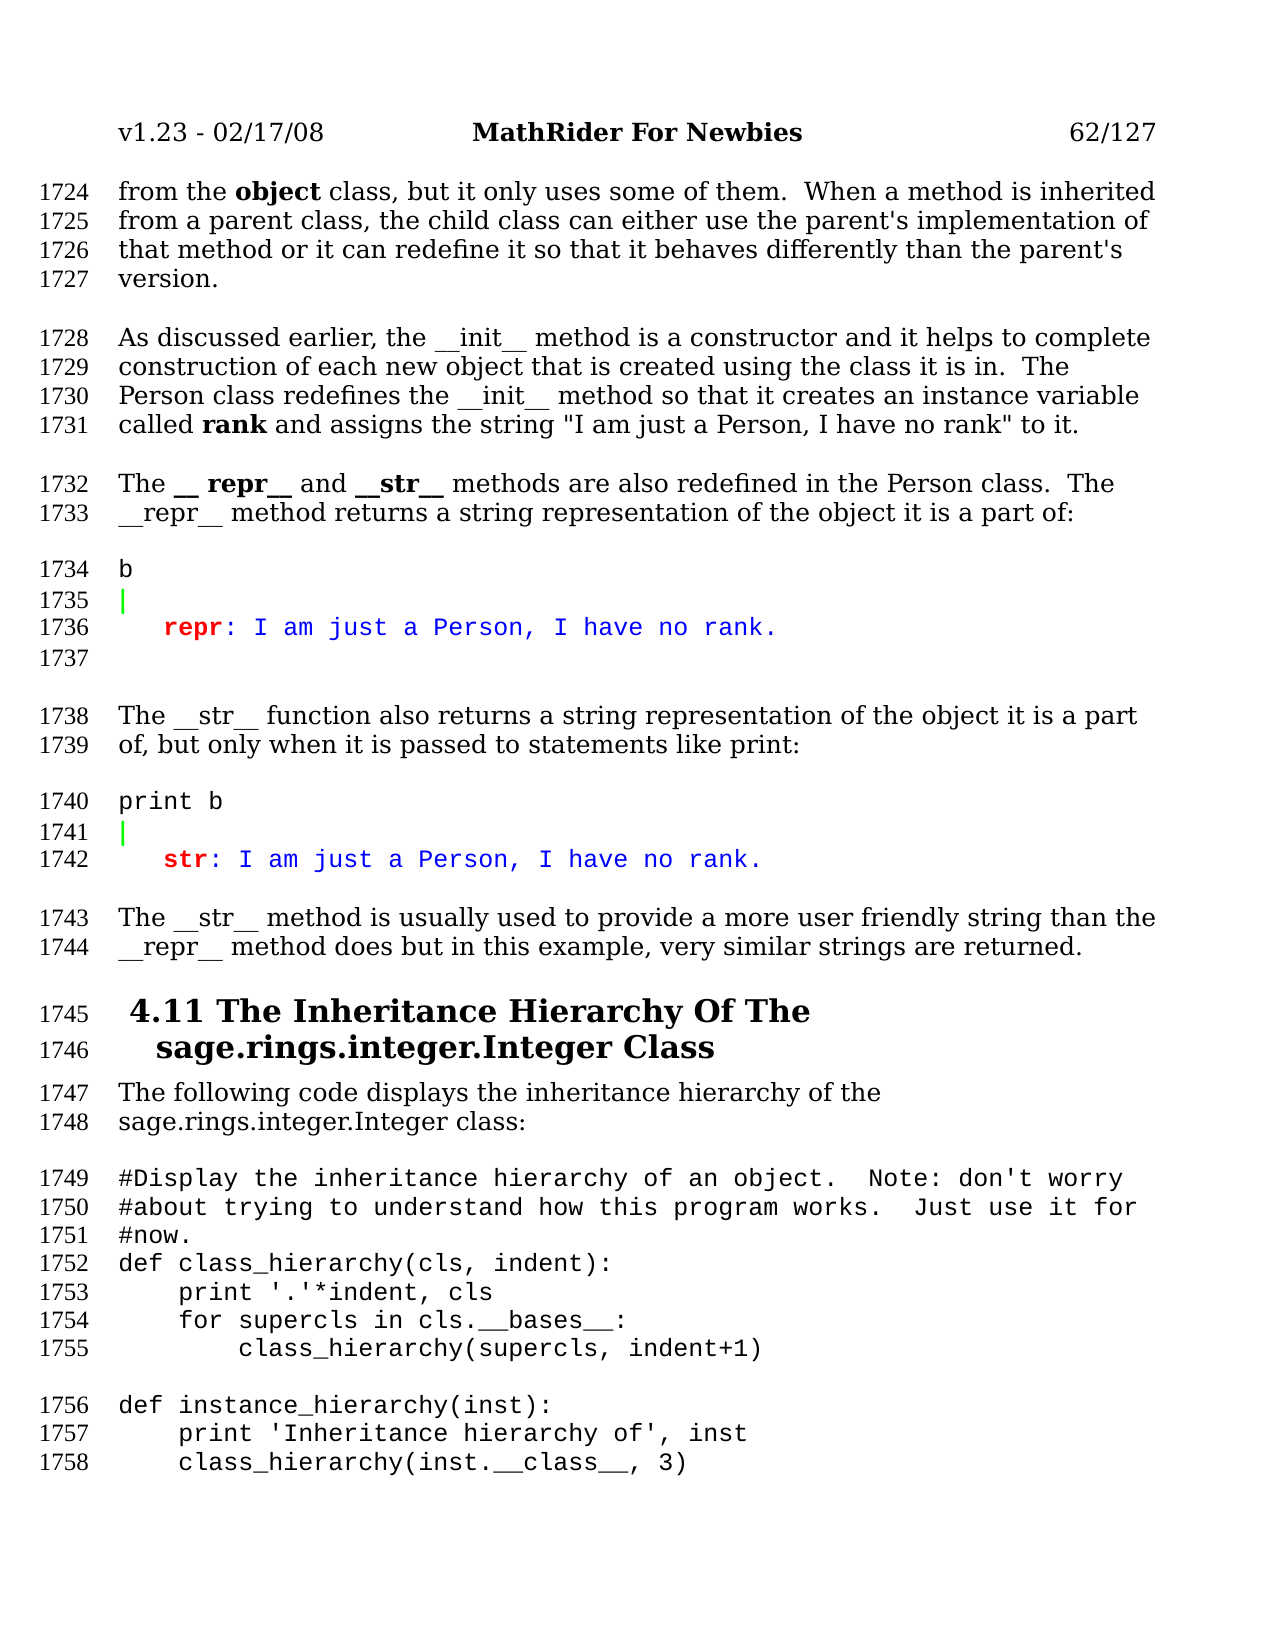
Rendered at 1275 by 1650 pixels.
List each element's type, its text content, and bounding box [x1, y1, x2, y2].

text def class_hierarchy(cls, indent): [118, 1251, 1157, 1279]
text #Display the inheritance hierarchy of an object. Note: don't worry #about trying to understand how this program works. Just use it for #now. [118, 1166, 1157, 1251]
text The __str__ function also returns a string representation of the object it is a part of, but only when it is passed to statements like print: [118, 701, 1157, 759]
text repr: I am just a Person, I have no rank. [163, 614, 1157, 643]
text print b [118, 789, 1157, 817]
text class_hierarchy(inst.__class__, 3) [118, 1449, 1157, 1477]
text The __ repr__ and __str__ methods are also redefined in the Person class. The __repr__ method returns a string representation of the object it is a part of: [118, 469, 1157, 528]
text str: I am just a Person, I have no rank. [163, 846, 1157, 875]
text from the object class, but it only uses some of them. When a method is inherited from a parent class, the child class can either use the parent's implementation of that method or it can redefine it so that it behaves differently than the parent's version. [118, 177, 1157, 294]
subtitle The Inheritance Hierarchy Of The sage.rings.integer.Integer Class [118, 993, 1157, 1066]
text | [118, 817, 1157, 846]
text def instance_hierarchy(inst): [118, 1392, 1157, 1421]
text b [118, 557, 1157, 585]
text | [118, 585, 1157, 614]
text The __str__ method is usually used to provide a more user friendly string than the __repr__ method does but in this example, very similar strings are returned. [118, 903, 1157, 961]
text The following code displays the inheritance hierarchy of the sage.rings.integer.Integer class: [118, 1078, 1157, 1137]
text print '.'*indent, cls [118, 1279, 1157, 1307]
text class_hierarchy(supercls, indent+1) [118, 1336, 1157, 1364]
text print 'Inheritance hierarchy of', inst [118, 1421, 1157, 1449]
text for supercls in cls.__bases__: [118, 1307, 1157, 1336]
text As discussed earlier, the __init__ method is a constructor and it helps to complete construction of each new object that is created using the class it is in. The Person class redefines the __init__ method so that it creates an instance variable called rank and assigns the string "I am just a Person, I have no rank" to it. [118, 323, 1157, 440]
